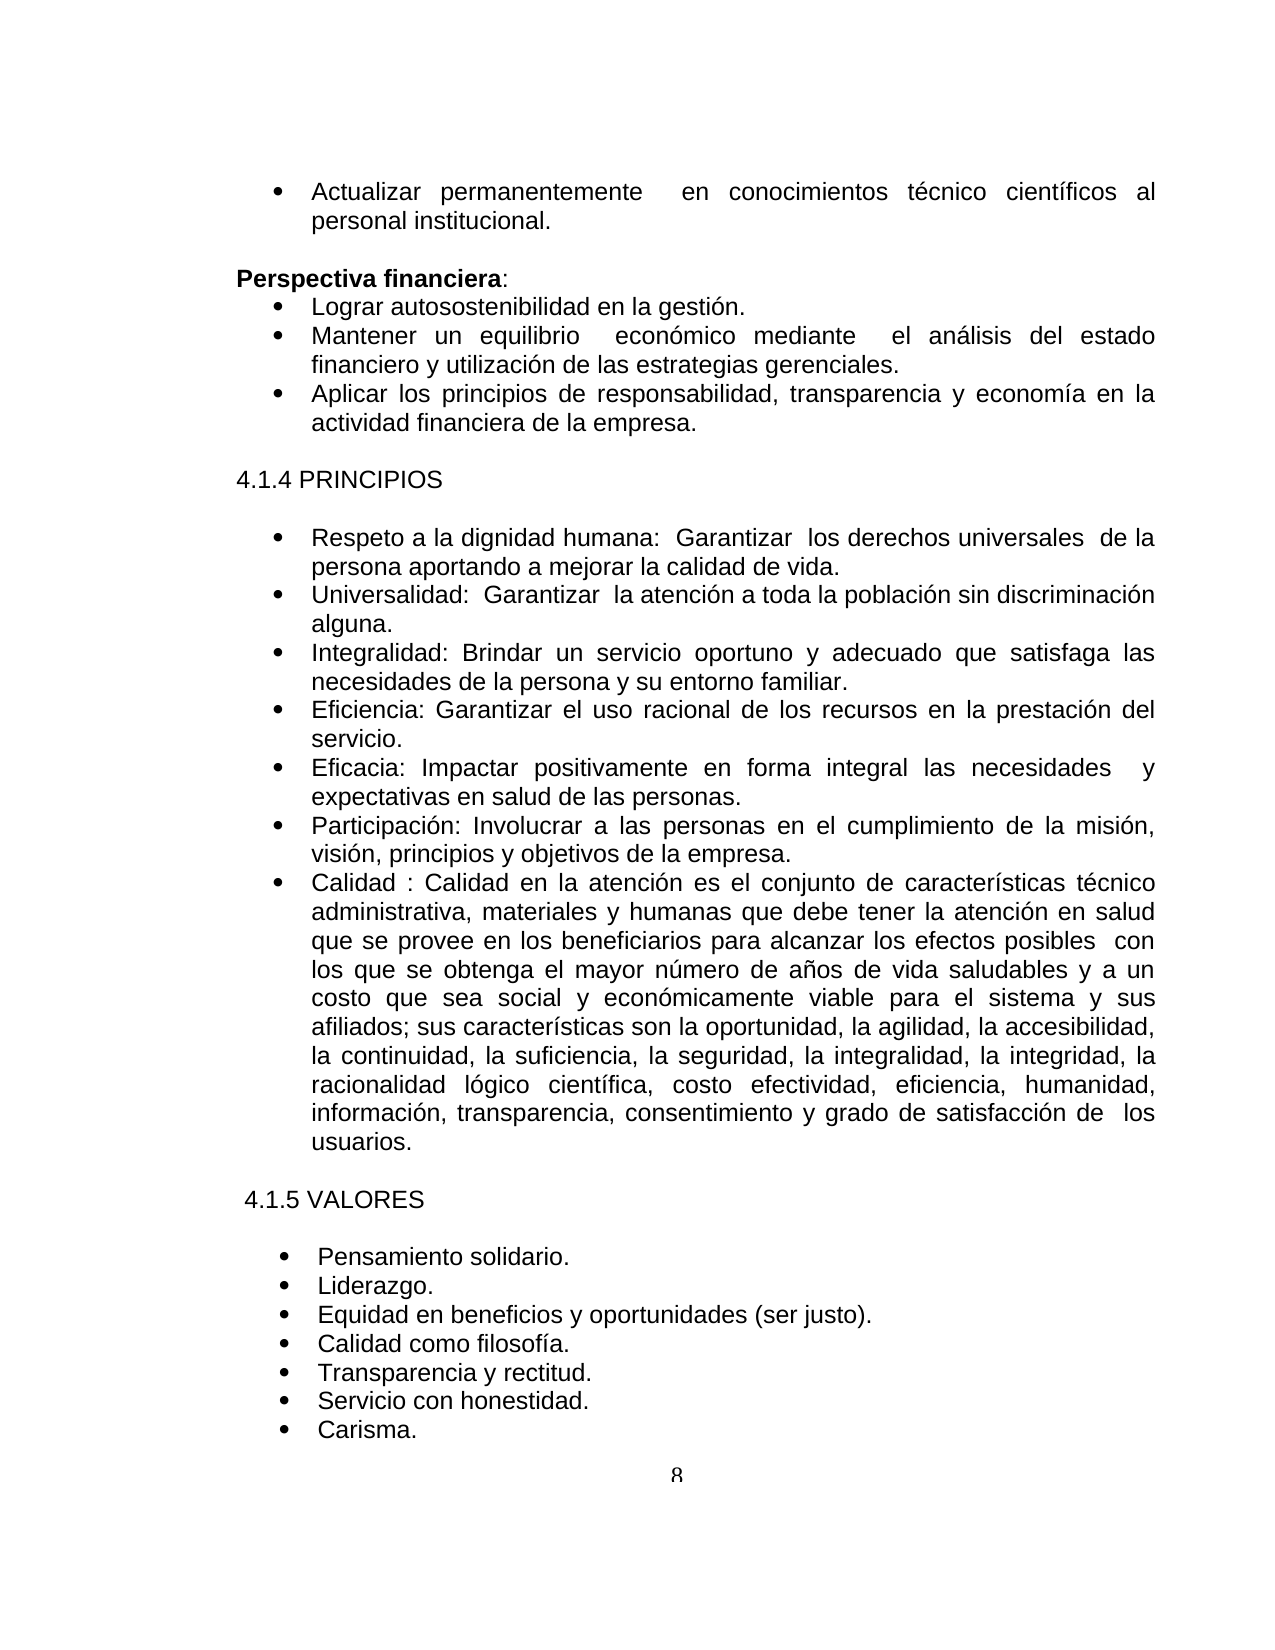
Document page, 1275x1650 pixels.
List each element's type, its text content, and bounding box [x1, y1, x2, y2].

list Participación: Involucrar a las personas en el cumplimiento de la misión, visión, principios y objetivos de la empresa. [274, 811, 1157, 868]
list Eficiencia: Garantizar el uso racional de los recursos en la prestación del servicio. [274, 695, 1157, 753]
list Lograr autosostenibilidad en la gestión. [274, 292, 1157, 321]
text 4.1.4 PRINCIPIOS [236, 465, 1157, 494]
list Universalidad: Garantizar la atención a toda la población sin discriminación alguna. [274, 580, 1157, 638]
text Perspectiva financiera: [236, 263, 1157, 292]
list Aplicar los principios de responsabilidad, transparencia y economía en la actividad financiera de la empresa. [274, 379, 1157, 436]
list Actualizar permanentemente en conocimientos técnico científicos al personal institucional. [274, 177, 1157, 235]
list [237, 1454, 1117, 1489]
list Integralidad: Brindar un servicio oportuno y adecuado que satisfaga las necesidades de la persona y su entorno familiar. [274, 638, 1157, 695]
list Calidad como filosofía. [280, 1329, 1157, 1357]
list Liderazgo. [280, 1271, 1157, 1300]
list 8 [252, 1461, 1102, 1482]
list Carisma. [280, 1415, 1157, 1444]
subtitle 4.1.5 VALORES [244, 1184, 1157, 1213]
list Equidad en beneficios y oportunidades (ser justo). [280, 1300, 1157, 1329]
list Servicio con honestidad. [280, 1386, 1157, 1415]
list Pensamiento solidario. [280, 1242, 1157, 1271]
list Eficacia: Impactar positivamente en forma integral las necesidades y expectativas en salud de las personas. [274, 753, 1157, 811]
list Respeto a la dignidad humana: Garantizar los derechos universales de la persona aportando a mejorar la calidad de vida. [274, 523, 1157, 580]
list Calidad : Calidad en la atención es el conjunto de características técnico administrativa, materiales y humanas que debe tener la atención en salud que se provee en los beneficiarios para alcanzar los efectos posibles con los que se obtenga el mayor número de años de vida saludables y a un costo que sea social y económicamente viable para el sistema y sus afiliados; sus características son la oportunidad, la agilidad, la accesibilidad, la continuidad, la suficiencia, la seguridad, la integralidad, la integridad, la racionalidad lógico científica, costo efectividad, eficiencia, humanidad, información, transparencia, consentimiento y grado de satisfacción de los usuarios. [274, 868, 1157, 1156]
list Mantener un equilibrio económico mediante el análisis del estado financiero y utilización de las estrategias gerenciales. [274, 321, 1157, 379]
list Transparencia y rectitud. [280, 1357, 1157, 1386]
